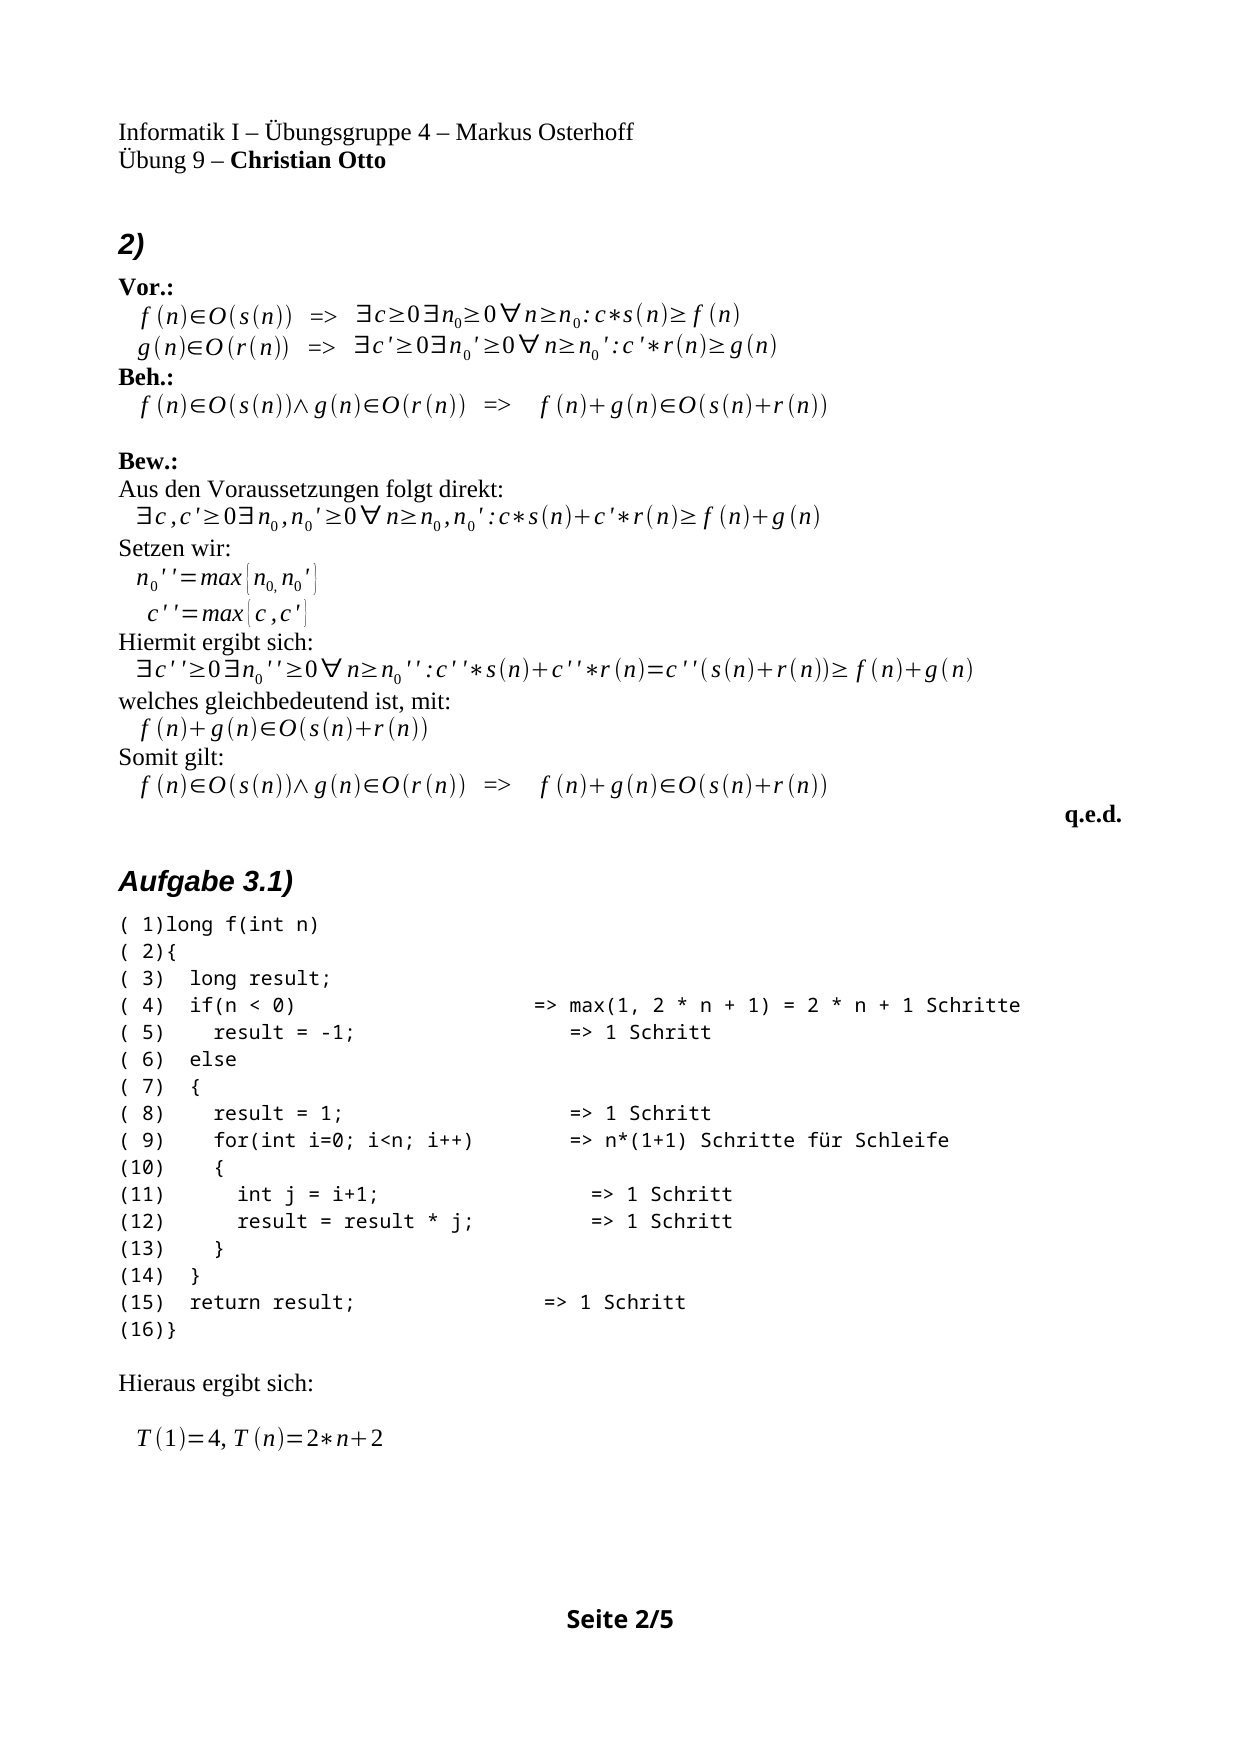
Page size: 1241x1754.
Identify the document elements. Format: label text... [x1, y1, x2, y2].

text (12) result = result * j; => 1 Schritt [118, 1207, 1122, 1234]
text => [118, 391, 1122, 420]
text ( 4) if(n < 0) => max(1, 2 * n + 1) = 2 * n + 1 Schritte [118, 991, 1122, 1018]
text ( 9) for(int i=0; i<n; i++) => n*(1+1) Schritte für Schleife [118, 1126, 1122, 1153]
text Beh.: [118, 363, 1122, 391]
text => [118, 301, 1122, 332]
text ( 3) long result; [118, 964, 1122, 991]
text (16)} [118, 1315, 1122, 1342]
text q.e.d. [118, 800, 1122, 828]
text Hiermit ergibt sich: [118, 628, 1122, 656]
text (11) int j = i+1; => 1 Schritt [118, 1180, 1122, 1207]
text ( 8) result = 1; => 1 Schritt [118, 1099, 1122, 1126]
text ( 1)long f(int n) [118, 910, 1122, 937]
text Somit gilt: [118, 743, 1122, 771]
text (14) } [118, 1261, 1122, 1288]
text ( 7) { [118, 1072, 1122, 1099]
text ( 2){ [118, 937, 1122, 964]
text ( 5) result = -1; => 1 Schritt [118, 1018, 1122, 1045]
text ( 6) else [118, 1045, 1122, 1072]
text (15) return result; => 1 Schritt [118, 1288, 1122, 1315]
text welches gleichbedeutend ist, mit: [118, 687, 1122, 715]
text => [118, 332, 1122, 363]
subtitle 2) [118, 228, 1122, 261]
text (10) { [118, 1153, 1122, 1180]
text Vor.: [118, 273, 1122, 301]
text Aus den Voraussetzungen folgt direkt: [118, 475, 1122, 503]
subtitle Aufgabe 3.1) [118, 865, 1122, 898]
text Bew.: [118, 447, 1122, 475]
text => [118, 771, 1122, 800]
text Hieraus ergibt sich: [118, 1369, 1122, 1397]
text Setzen wir: [118, 534, 1122, 562]
text (13) } [118, 1234, 1122, 1261]
